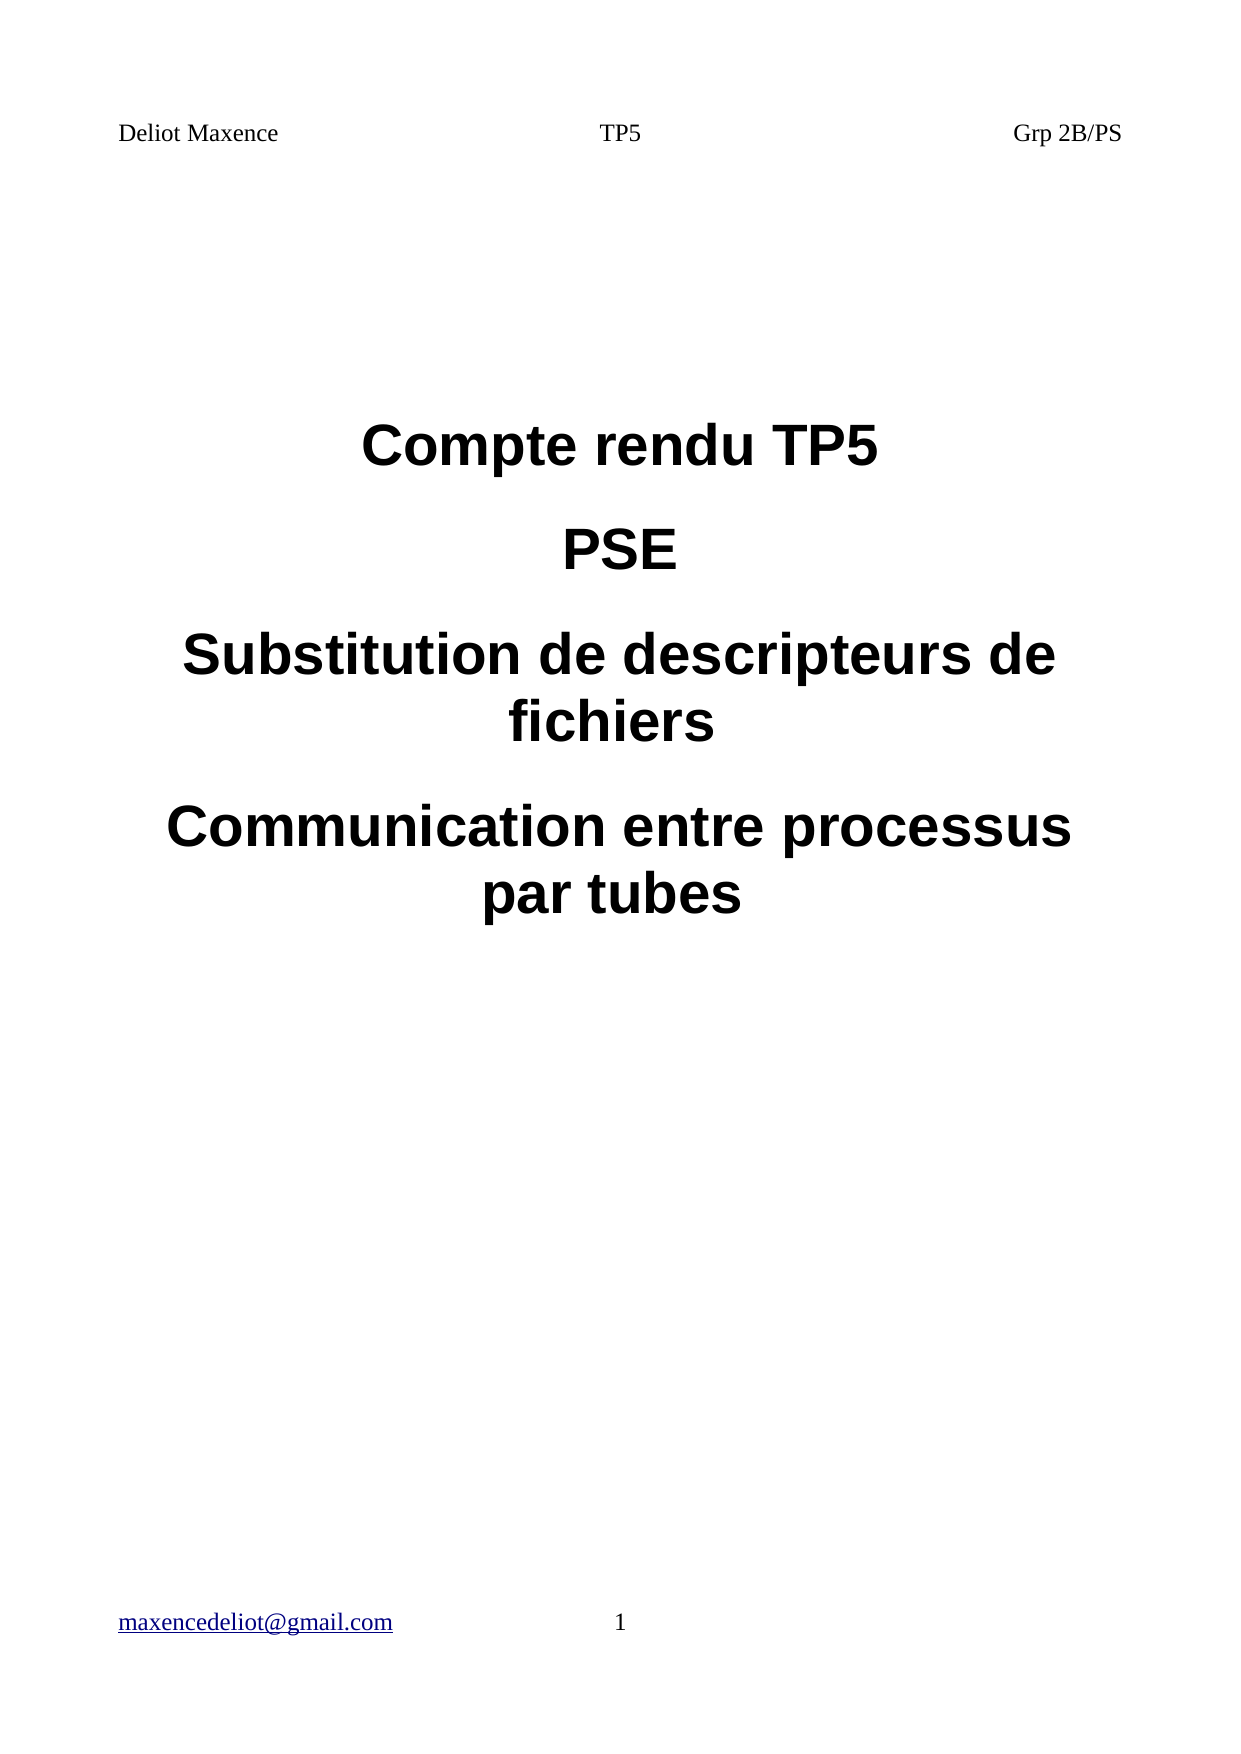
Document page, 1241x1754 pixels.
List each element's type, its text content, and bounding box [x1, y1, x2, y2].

title PSE [118, 515, 1122, 582]
title Substitution de descripteurs de fichiers [118, 620, 1122, 754]
title Compte rendu TP5 [118, 411, 1122, 478]
title Communication entre processus par tubes [118, 791, 1122, 926]
